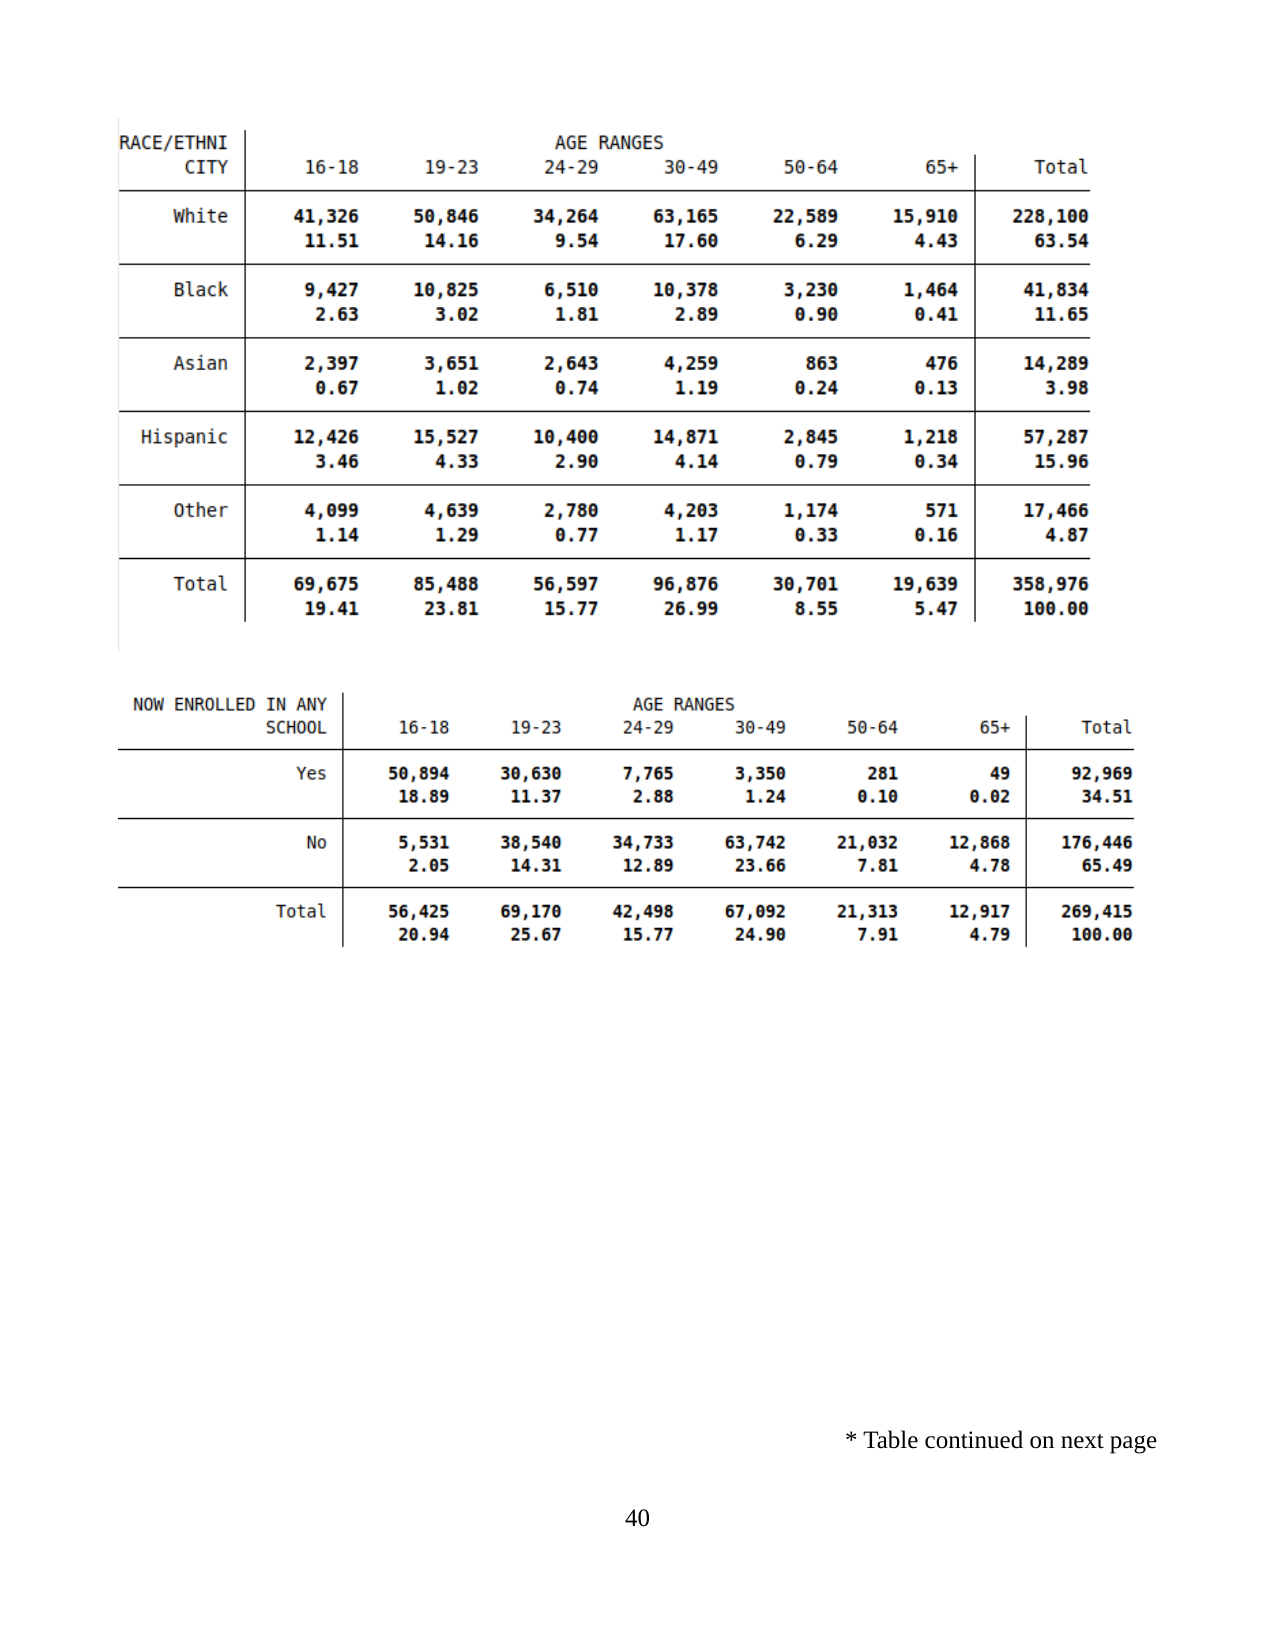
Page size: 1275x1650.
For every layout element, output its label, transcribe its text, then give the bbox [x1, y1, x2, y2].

text * Table continued on next page [118, 1425, 1157, 1453]
picture [118, 680, 1157, 965]
picture [118, 118, 1157, 652]
